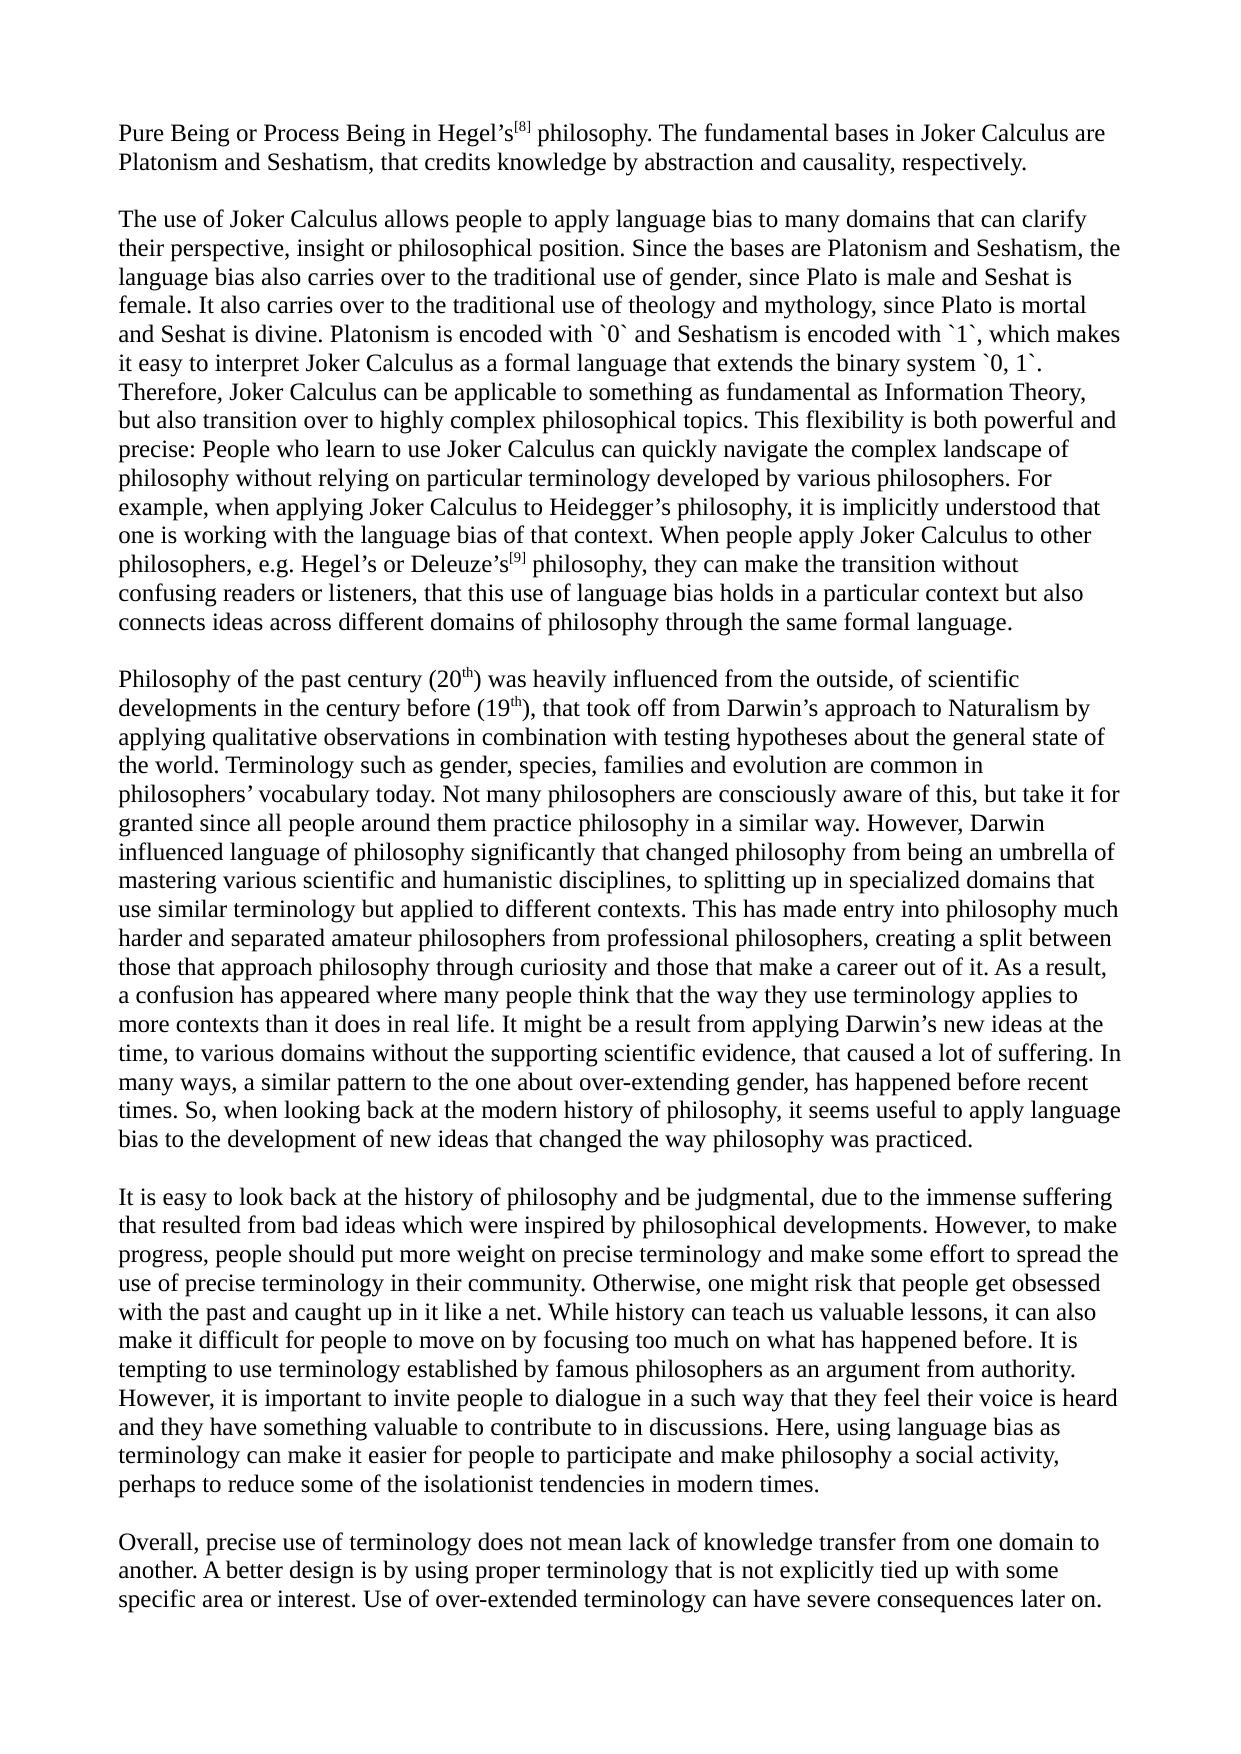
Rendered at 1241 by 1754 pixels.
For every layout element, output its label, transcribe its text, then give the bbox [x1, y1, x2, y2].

text Overall, precise use of terminology does not mean lack of knowledge transfer from one domain to another. A better design is by using proper terminology that is not explicitly tied up with some specific area or interest. Use of over-extended terminology can have severe consequences later on. [118, 1527, 1122, 1613]
text The use of Joker Calculus allows people to apply language bias to many domains that can clarify their perspective, insight or philosophical position. Since the bases are Platonism and Seshatism, the language bias also carries over to the traditional use of gender, since Plato is male and Seshat is female. It also carries over to the traditional use of theology and mythology, since Plato is mortal and Seshat is divine. Platonism is encoded with `0` and Seshatism is encoded with `1`, which makes it easy to interpret Joker Calculus as a formal language that extends the binary system `0, 1`. Therefore, Joker Calculus can be applicable to something as fundamental as Information Theory, but also transition over to highly complex philosophical topics. This flexibility is both powerful and precise: People who learn to use Joker Calculus can quickly navigate the complex landscape of philosophy without relying on particular terminology developed by various philosophers. For example, when applying Joker Calculus to Heidegger’s philosophy, it is implicitly understood that one is working with the language bias of that context. When people apply Joker Calculus to other philosophers, e.g. Hegel’s or Deleuze’s[9] philosophy, they can make the transition without confusing readers or listeners, that this use of language bias holds in a particular context but also connects ideas across different domains of philosophy through the same formal language. [118, 204, 1122, 636]
text Philosophy of the past century (20th) was heavily influenced from the outside, of scientific developments in the century before (19th), that took off from Darwin’s approach to Naturalism by applying qualitative observations in combination with testing hypotheses about the general state of the world. Terminology such as gender, species, families and evolution are common in philosophers’ vocabulary today. Not many philosophers are consciously aware of this, but take it for granted since all people around them practice philosophy in a similar way. However, Darwin influenced language of philosophy significantly that changed philosophy from being an umbrella of mastering various scientific and humanistic disciplines, to splitting up in specialized domains that use similar terminology but applied to different contexts. This has made entry into philosophy much harder and separated amateur philosophers from professional philosophers, creating a split between those that approach philosophy through curiosity and those that make a career out of it. As a result, a confusion has appeared where many people think that the way they use terminology applies to more contexts than it does in real life. It might be a result from applying Darwin’s new ideas at the time, to various domains without the supporting scientific evidence, that caused a lot of suffering. In many ways, a similar pattern to the one about over-extending gender, has happened before recent times. So, when looking back at the modern history of philosophy, it seems useful to apply language bias to the development of new ideas that changed the way philosophy was practiced. [118, 664, 1122, 1153]
text Pure Being or Process Being in Hegel’s[8] philosophy. The fundamental bases in Joker Calculus are Platonism and Seshatism, that credits knowledge by abstraction and causality, respectively. [118, 118, 1122, 176]
text It is easy to look back at the history of philosophy and be judgmental, due to the immense suffering that resulted from bad ideas which were inspired by philosophical developments. However, to make progress, people should put more weight on precise terminology and make some effort to spread the use of precise terminology in their community. Otherwise, one might risk that people get obsessed with the past and caught up in it like a net. While history can teach us valuable lessons, it can also make it difficult for people to move on by focusing too much on what has happened before. It is tempting to use terminology established by famous philosophers as an argument from authority. However, it is important to invite people to dialogue in a such way that they feel their voice is heard and they have something valuable to contribute to in discussions. Here, using language bias as terminology can make it easier for people to participate and make philosophy a social activity, perhaps to reduce some of the isolationist tendencies in modern times. [118, 1182, 1122, 1498]
